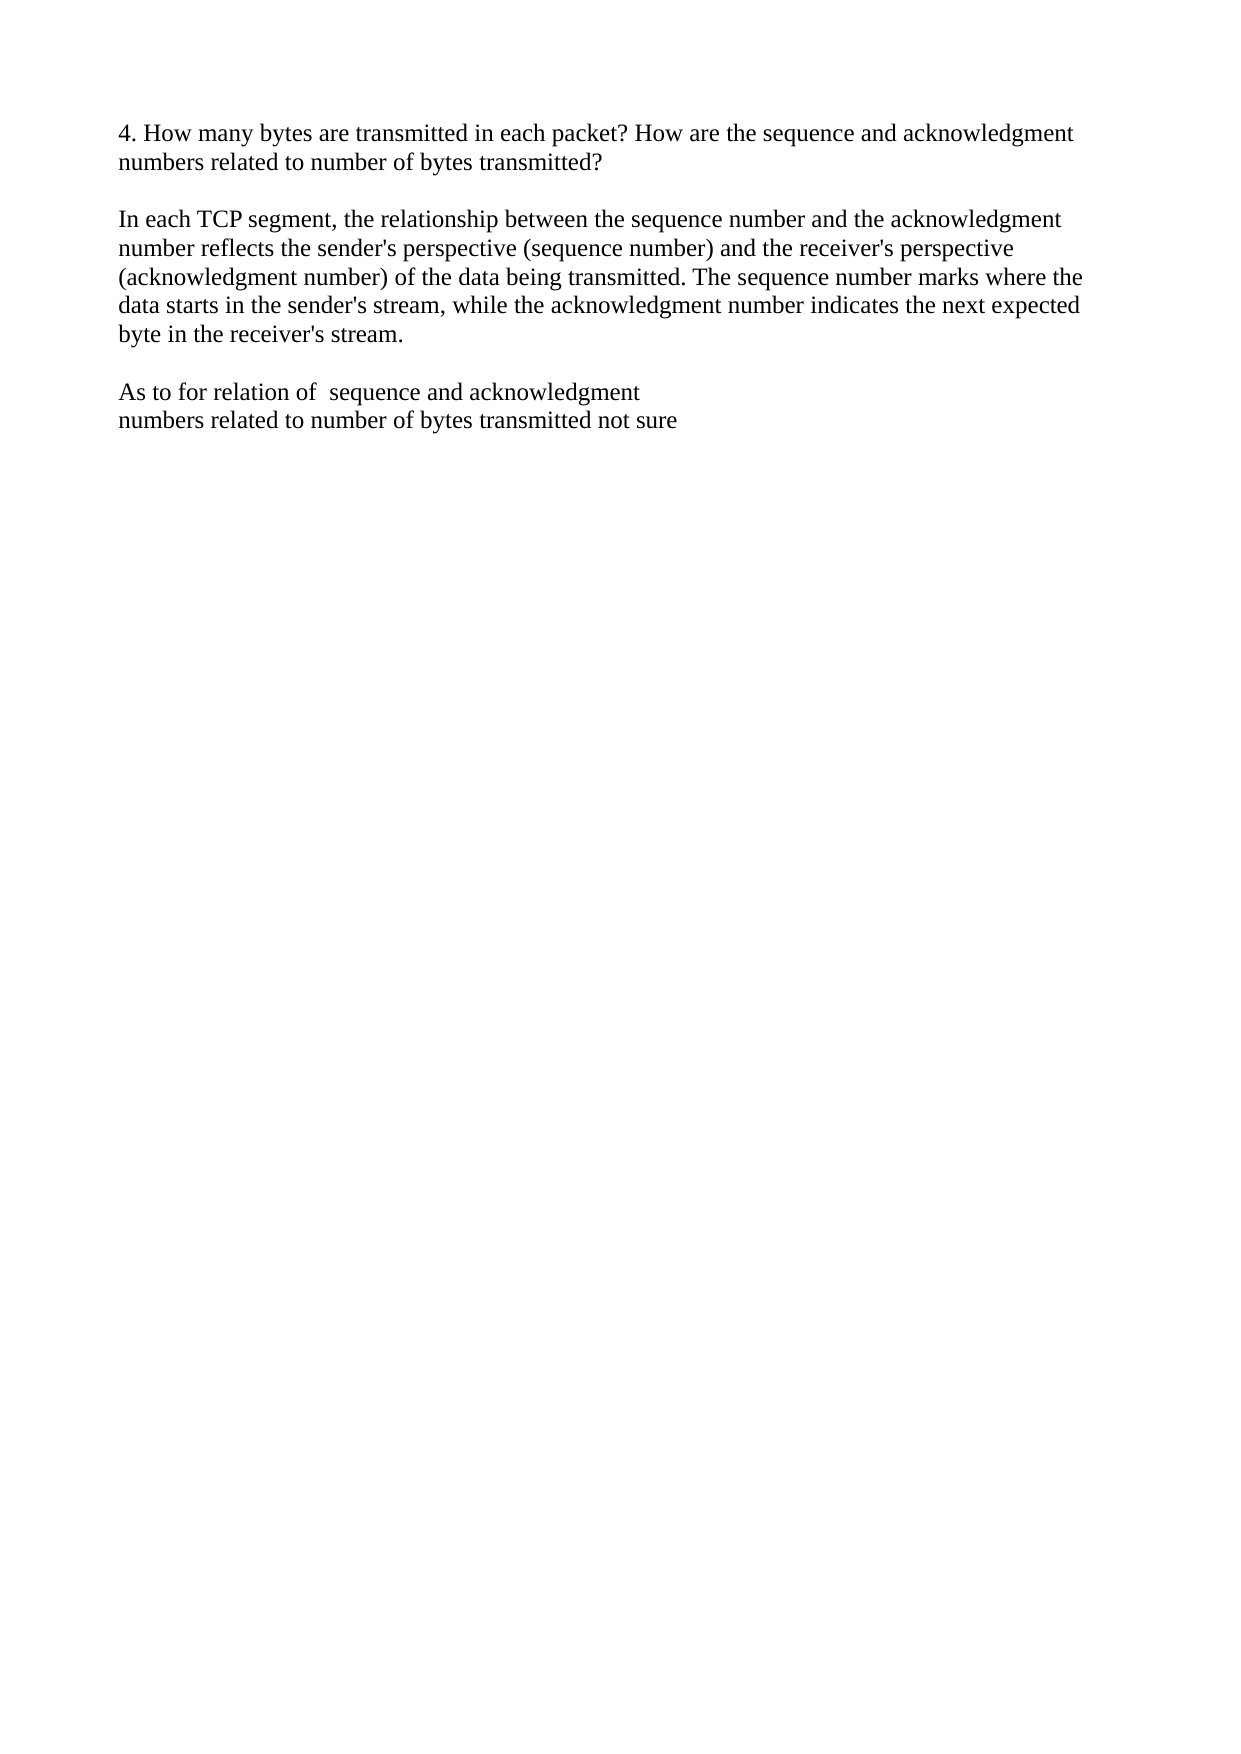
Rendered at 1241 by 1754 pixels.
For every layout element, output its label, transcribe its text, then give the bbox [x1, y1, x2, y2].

text As to for relation of sequence and acknowledgment [118, 377, 1122, 406]
text In each TCP segment, the relationship between the sequence number and the acknowledgment number reflects the sender's perspective (sequence number) and the receiver's perspective (acknowledgment number) of the data being transmitted. The sequence number marks where the data starts in the sender's stream, while the acknowledgment number indicates the next expected byte in the receiver's stream. [118, 204, 1122, 348]
text numbers related to number of bytes transmitted not sure [118, 406, 1122, 434]
text numbers related to number of bytes transmitted? [118, 147, 1122, 176]
text 4. How many bytes are transmitted in each packet? How are the sequence and acknowledgment [118, 118, 1122, 147]
